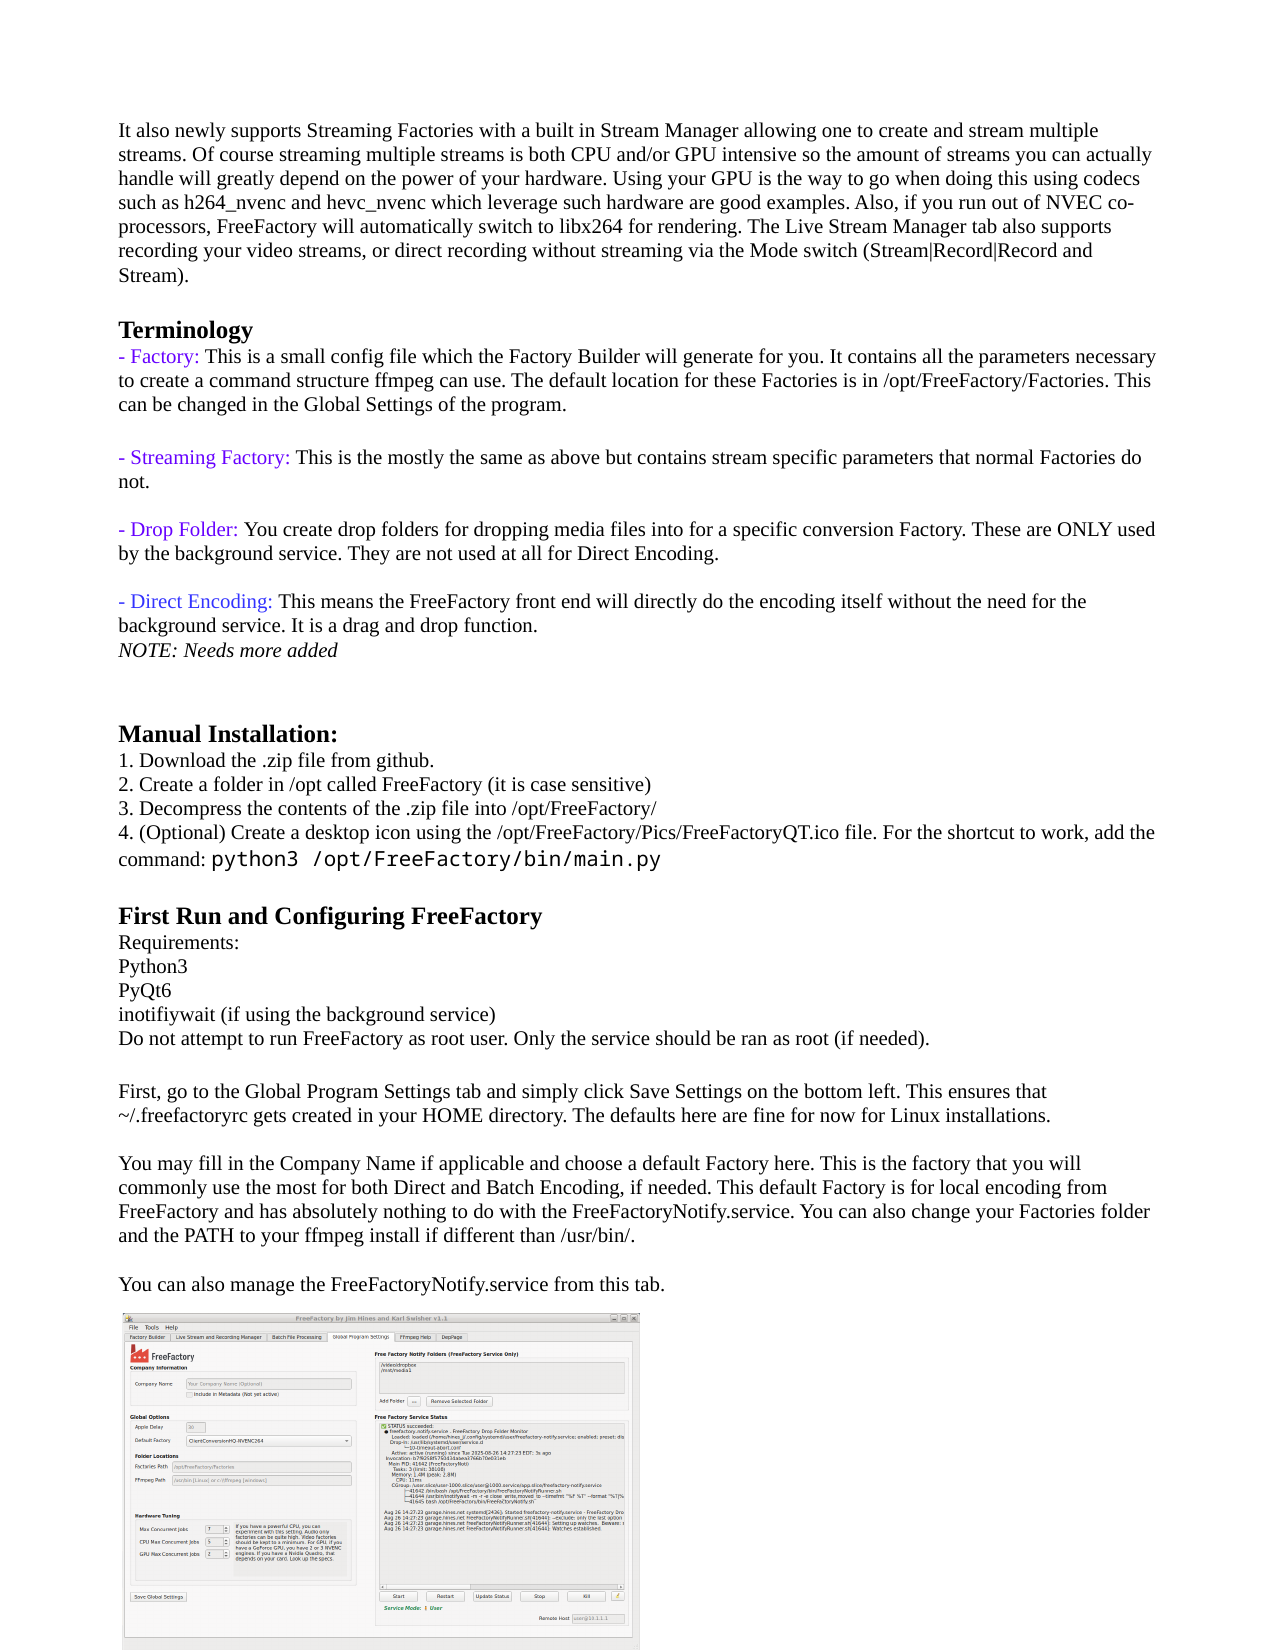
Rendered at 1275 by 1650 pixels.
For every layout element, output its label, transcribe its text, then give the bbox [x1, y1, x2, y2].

text Terminology [118, 315, 1157, 344]
text Python3 [118, 954, 1157, 978]
text First, go to the Global Program Settings tab and simply click Save Settings on the bottom left. This ensures that ~/.freefactoryrc gets created in your HOME directory. The defaults here are fine for now for Linux installations. [118, 1079, 1157, 1127]
text Do not attempt to run FreeFactory as root user. Only the service should be ran as root (if needed). [118, 1026, 1157, 1050]
text 2. Create a folder in /opt called FreeFactory (it is case sensitive) [118, 772, 1157, 796]
text - Direct Encoding: This means the FreeFactory front end will directly do the encoding itself without the need for the background service. It is a drag and drop function. [118, 589, 1157, 637]
text inotifiywait (if using the background service) [118, 1002, 1157, 1026]
picture [122, 1313, 640, 1650]
text Requirements: [118, 930, 1157, 954]
text - Drop Folder: You create drop folders for dropping media files into for a specific conversion Factory. These are ONLY used by the background service. They are not used at all for Direct Encoding. [118, 517, 1157, 565]
text 4. (Optional) Create a desktop icon using the /opt/FreeFactory/Pics/FreeFactoryQT.ico file. For the shortcut to work, add the command: python3 /opt/FreeFactory/bin/main.py [118, 820, 1157, 872]
text 3. Decompress the contents of the .zip file into /opt/FreeFactory/ [118, 796, 1157, 820]
text You may fill in the Company Name if applicable and choose a default Factory here. This is the factory that you will commonly use the most for both Direct and Batch Encoding, if needed. This default Factory is for local encoding from FreeFactory and has absolutely nothing to do with the FreeFactoryNotify.service. You can also change your Factories folder and the PATH to your ffmpeg install if different than /usr/bin/. [118, 1151, 1157, 1247]
text NOTE: Needs more added [118, 637, 1157, 662]
text PyQt6 [118, 978, 1157, 1002]
text - Streaming Factory: This is the mostly the same as above but contains stream specific parameters that normal Factories do not. [118, 445, 1157, 493]
text - Factory: This is a small config file which the Factory Builder will generate for you. It contains all the parameters necessary to create a command structure ffmpeg can use. The default location for these Factories is in /opt/FreeFactory/Factories. This can be changed in the Global Settings of the program. [118, 344, 1157, 416]
text You can also manage the FreeFactoryNotify.service from this tab. [118, 1272, 1157, 1296]
text Manual Installation: [118, 719, 1157, 748]
text 1. Download the .zip file from github. [118, 748, 1157, 772]
text First Run and Configuring FreeFactory [118, 901, 1157, 930]
text It also newly supports Streaming Factories with a built in Stream Manager allowing one to create and stream multiple streams. Of course streaming multiple streams is both CPU and/or GPU intensive so the amount of streams you can actually handle will greatly depend on the power of your hardware. Using your GPU is the way to go when doing this using codecs such as h264_nvenc and hevc_nvenc which leverage such hardware are good examples. Also, if you run out of NVEC co-processors, FreeFactory will automatically switch to libx264 for rendering. The Live Stream Manager tab also supports recording your video streams, or direct recording without streaming via the Mode switch (Stream|Record|Record and Stream). [118, 118, 1157, 287]
